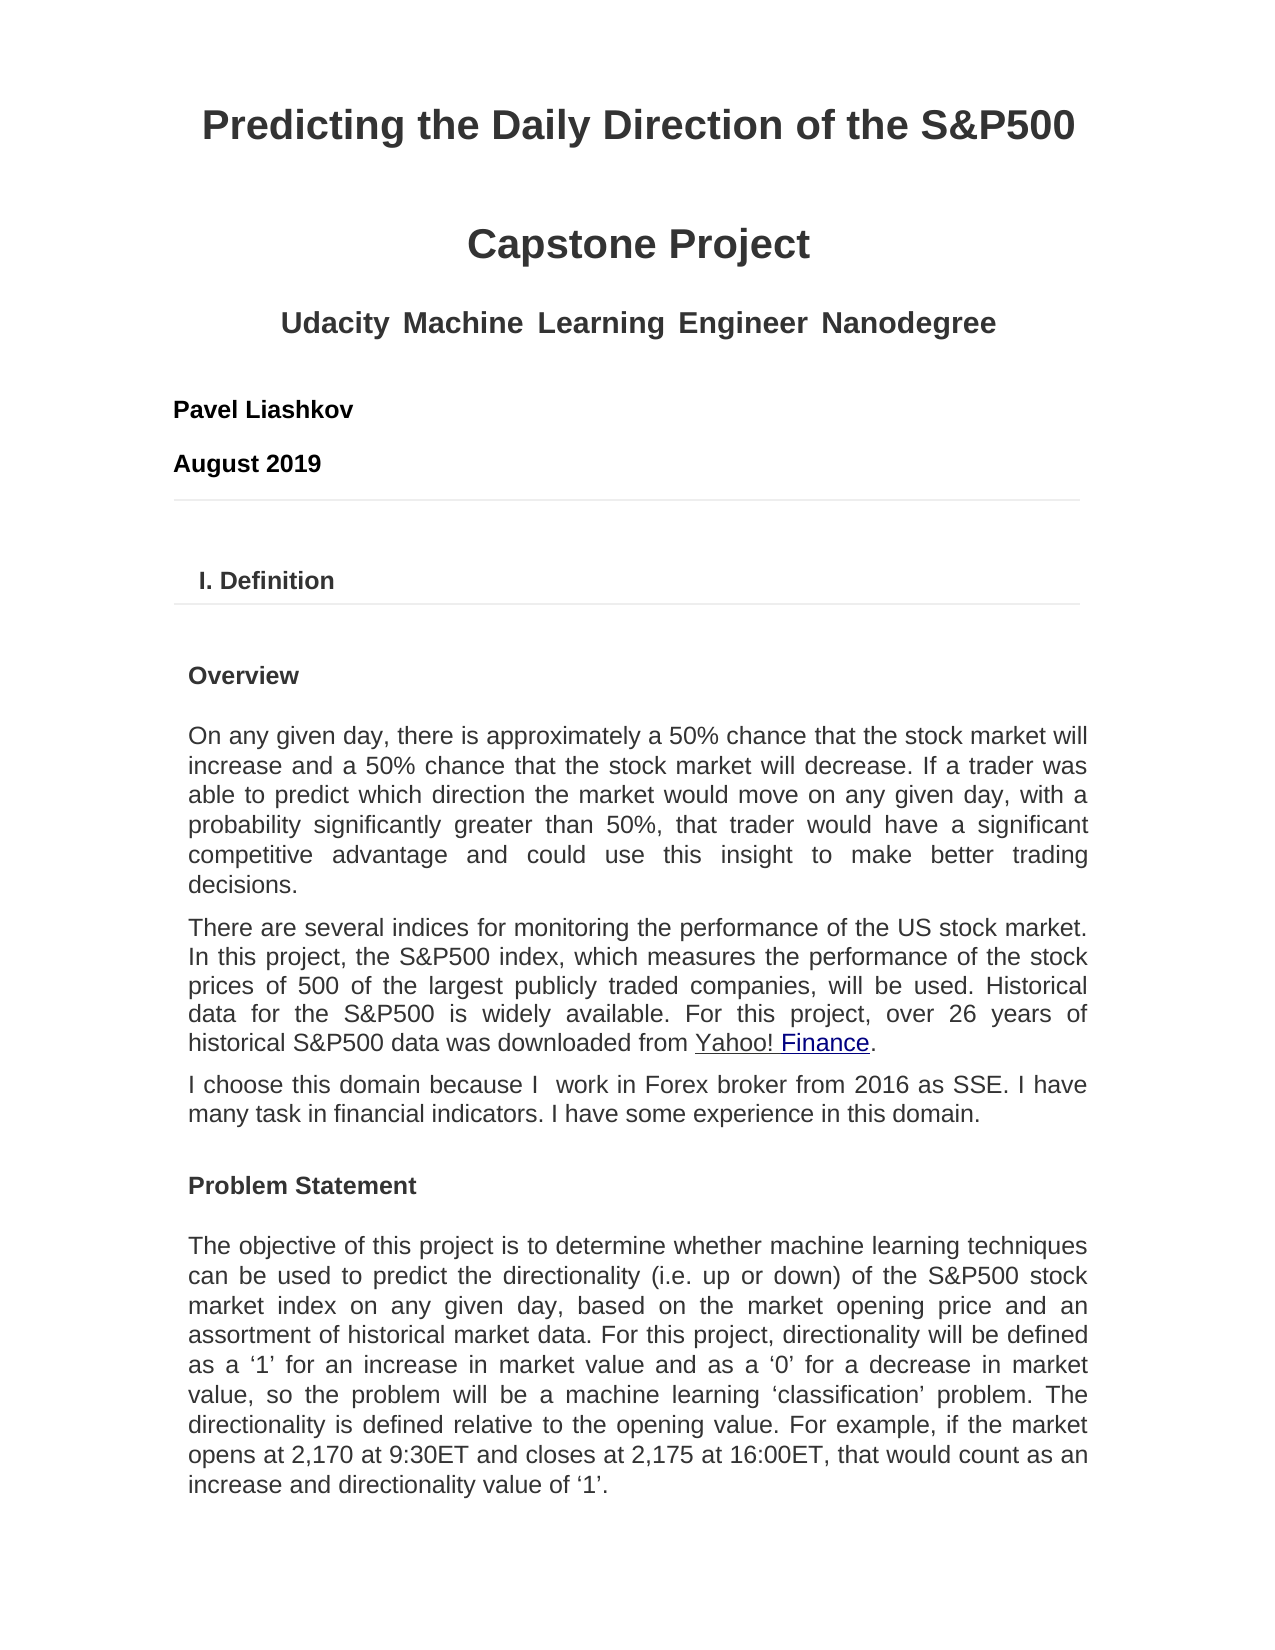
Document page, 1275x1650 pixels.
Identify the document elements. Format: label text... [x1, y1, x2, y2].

text Overview [188, 661, 1104, 689]
text The objective of this project is to determine whether machine learning techniques can be used to predict the directionality (i.e. up or down) of the S&P500 stock market index on any given day, based on the market opening price and an assortment of historical market data. For this project, directionality will be defined as a ‘1’ for an increase in market value and as a ‘0’ for a decrease in market value, so the problem will be a machine learning ‘classification’ problem. The directionality is defined relative to the opening value. For example, if the market opens at 2,170 at 9:30ET and closes at 2,175 at 16:00ET, that would count as an increase and directionality value of ‘1’. [188, 1231, 1088, 1499]
subtitle Problem Statement [188, 1171, 1104, 1199]
title Udacity Machine Learning Engineer Nanodegree [173, 305, 1104, 339]
title Predicting the Daily Direction of the S&P500 [173, 100, 1104, 148]
text On any given day, there is approximately a 50% chance that the stock market will increase and a 50% chance that the stock market will decrease. If a trader was able to predict which direction the market would move on any given day, with a probability significantly greater than 50%, that trader would have a significant competitive advantage and could use this insight to make better trading decisions. [188, 721, 1088, 899]
subtitle Pavel Liashkov [173, 395, 1104, 424]
list Definition [199, 566, 1104, 594]
text There are several indices for monitoring the performance of the US stock market. In this project, the S&P500 index, which measures the performance of the stock prices of 500 of the largest publicly traded companies, will be used. Historical data for the S&P500 is widely available. For this project, over 26 years of historical S&P500 data was downloaded from Yahoo! Finance. [188, 913, 1088, 1057]
subtitle Capstone Project [173, 219, 1104, 267]
subtitle August 2019 [173, 449, 1104, 478]
text I choose this domain because I work in Forex broker from 2016 as SSE. I have many task in financial indicators. I have some experience in this domain. [188, 1070, 1088, 1127]
